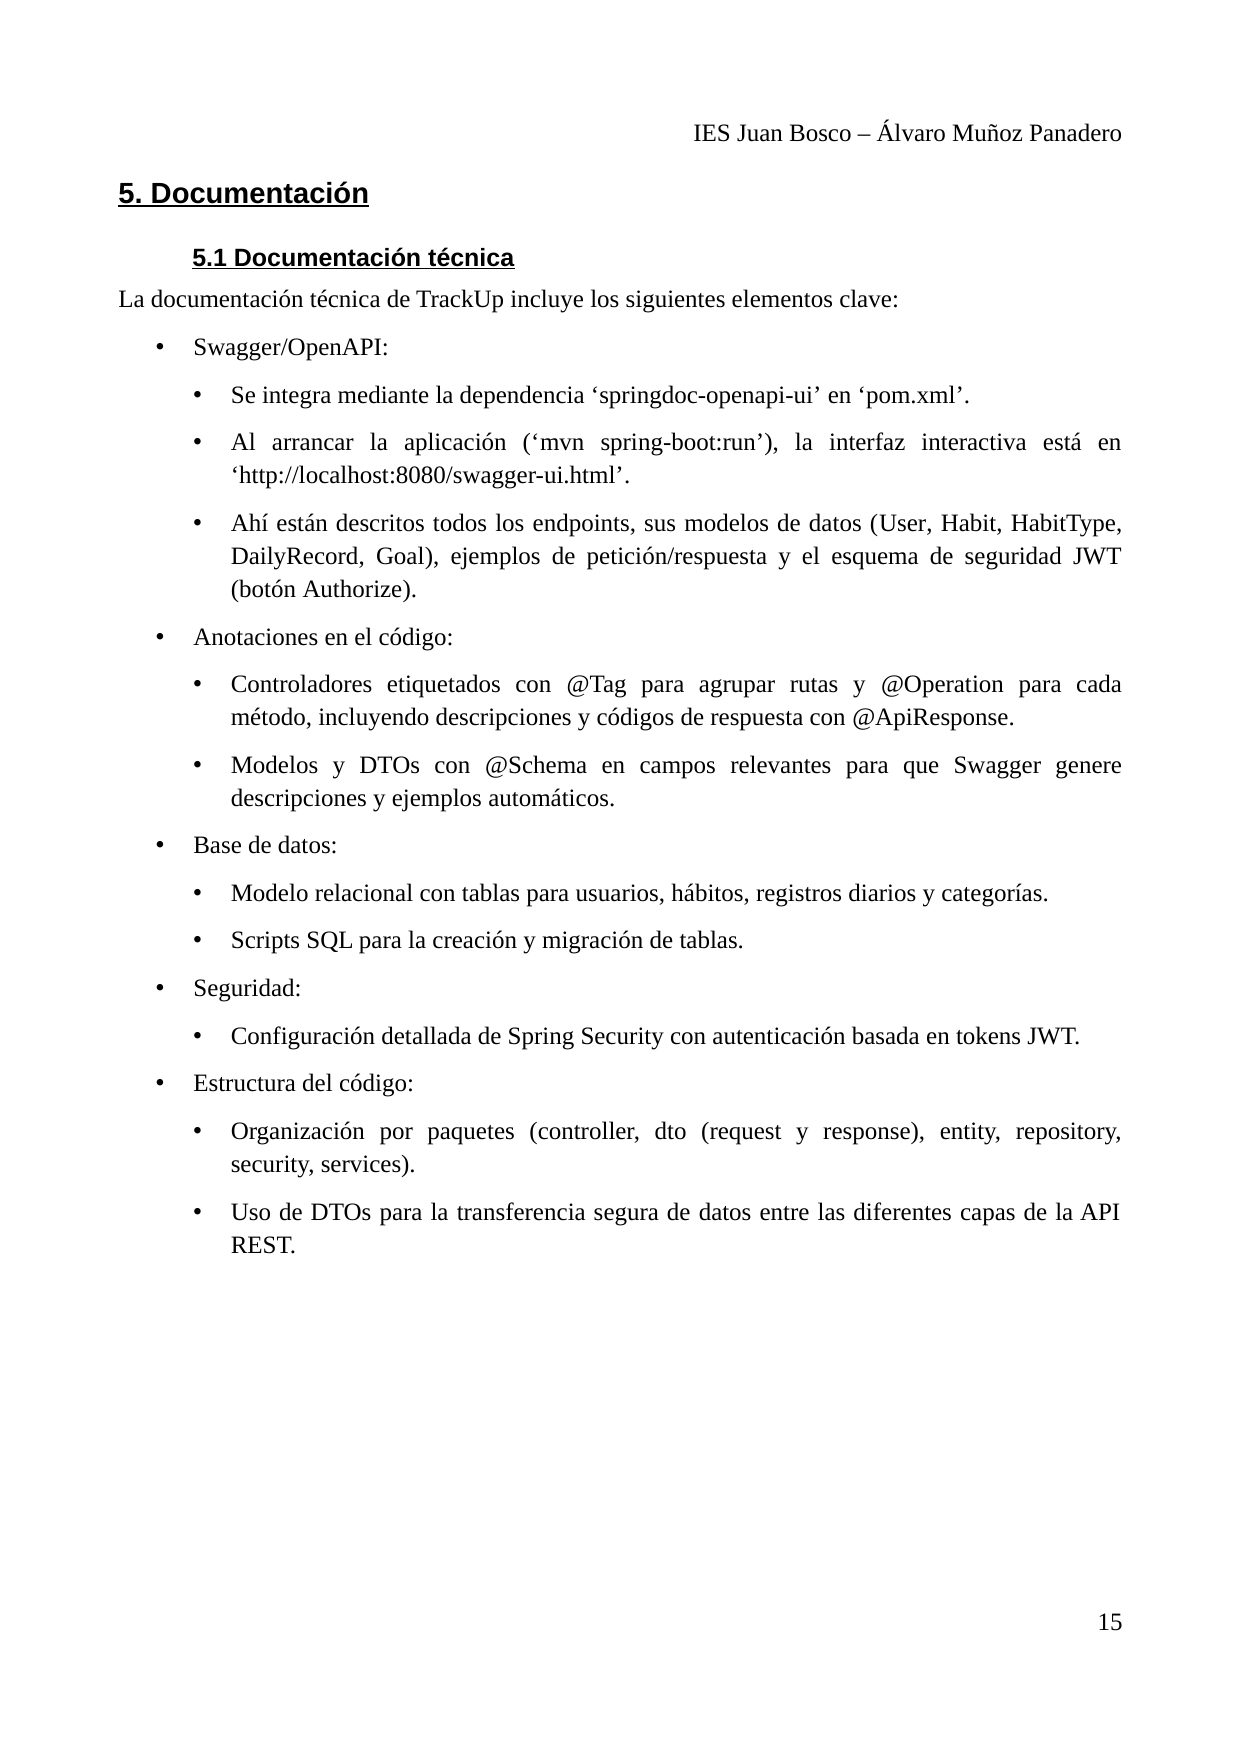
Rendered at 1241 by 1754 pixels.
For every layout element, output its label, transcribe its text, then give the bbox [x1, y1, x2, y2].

list Modelos y DTOs con @Schema en campos relevantes para que Swagger genere descripciones y ejemplos automáticos. [193, 750, 1122, 812]
list Ahí están descritos todos los endpoints, sus modelos de datos (User, Habit, HabitType, DailyRecord, Goal), ejemplos de petición/respuesta y el esquema de seguridad JWT (botón Authorize). [193, 508, 1122, 603]
list Base de datos: [156, 830, 1122, 859]
list Swagger/OpenAPI: [156, 332, 1122, 361]
subtitle 5. Documentación [118, 176, 1122, 210]
list Controladores etiquetados con @Tag para agrupar rutas y @Operation para cada método, incluyendo descripciones y códigos de respuesta con @ApiResponse. [193, 669, 1122, 731]
subtitle 5.1 Documentación técnica [118, 243, 1122, 272]
list Configuración detallada de Spring Security con autenticación basada en tokens JWT. [193, 1021, 1122, 1049]
list Modelo relacional con tablas para usuarios, hábitos, registros diarios y categorías. [193, 878, 1122, 907]
list Organización por paquetes (controller, dto (request y response), entity, repository, security, services). [193, 1116, 1122, 1178]
list Anotaciones en el código: [156, 622, 1122, 650]
text La documentación técnica de TrackUp incluye los siguientes elementos clave: [118, 284, 1122, 313]
list Uso de DTOs para la transferencia segura de datos entre las diferentes capas de la API REST. [193, 1197, 1122, 1258]
list Scripts SQL para la creación y migración de tablas. [193, 926, 1122, 954]
list Estructura del código: [156, 1068, 1122, 1097]
list Se integra mediante la dependencia ‘springdoc-openapi-ui’ en ‘pom.xml’. [193, 380, 1122, 408]
list Seguridad: [156, 973, 1122, 1002]
list Al arrancar la aplicación (‘mvn spring-boot:run’), la interfaz interactiva está en ‘http://localhost:8080/swagger-ui.html’. [193, 427, 1122, 489]
